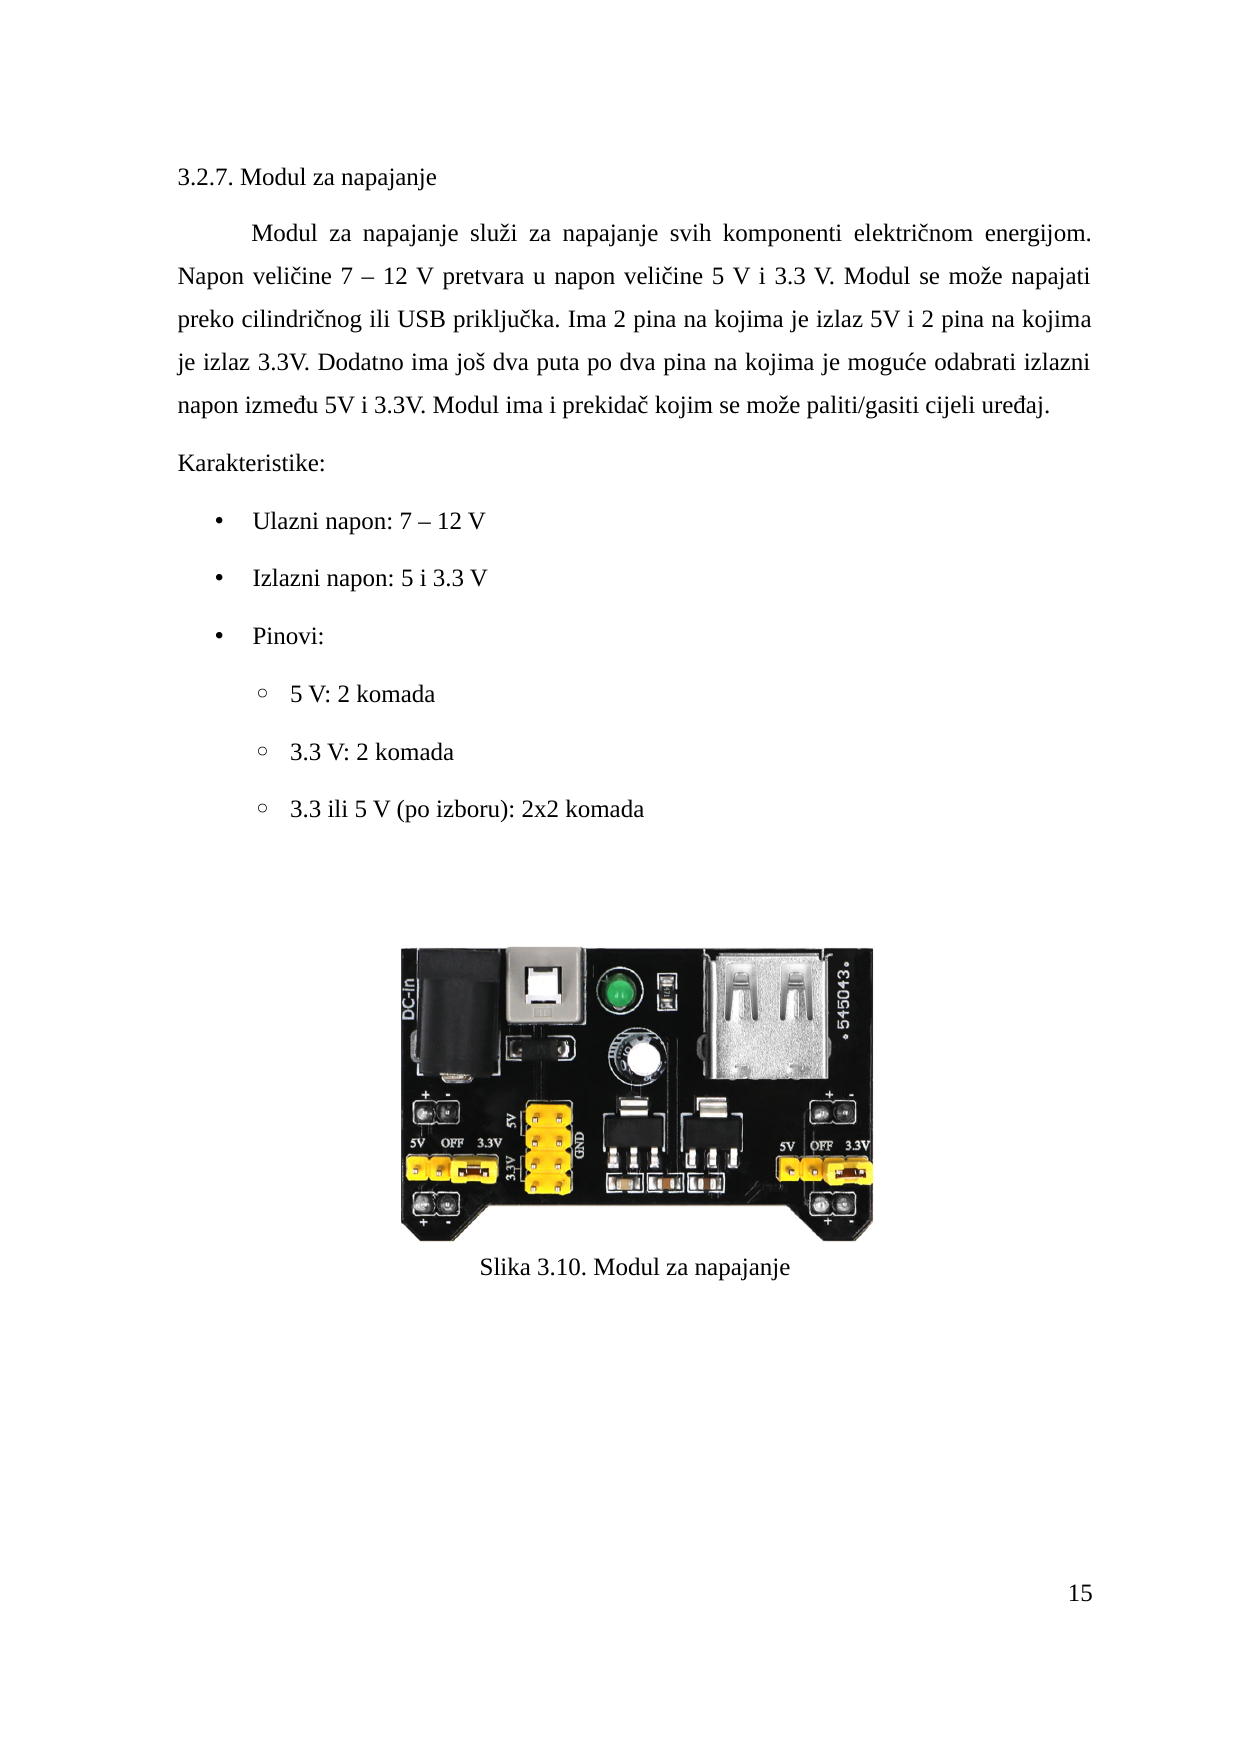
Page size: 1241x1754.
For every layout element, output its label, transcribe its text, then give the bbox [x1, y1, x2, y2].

list Ulazni napon: 7 – 12 V [215, 506, 1093, 534]
list 3.3 V: 2 komada [252, 737, 1093, 765]
list Pinovi: [215, 621, 1093, 650]
text Slika 3.10. Modul za napajanje [357, 934, 912, 1281]
text Karakteristike: [177, 448, 1093, 477]
picture [388, 933, 882, 1252]
list 3.3 ili 5 V (po izboru): 2x2 komada [252, 794, 1093, 823]
text Modul za napajanje služi za napajanje svih komponenti električnom energijom. Napon veličine 7 – 12 V pretvara u napon veličine 5 V i 3.3 V. Modul se može napajati preko cilindričnog ili USB priključka. Ima 2 pina na kojima je izlaz 5V i 2 pina na kojima je izlaz 3.3V. Dodatno ima još dva puta po dva pina na kojima je moguće odabrati izlazni napon između 5V i 3.3V. Modul ima i prekidač kojim se može paliti/gasiti cijeli uređaj. [177, 218, 1093, 419]
list Izlazni napon: 5 i 3.3 V [215, 563, 1093, 592]
list 5 V: 2 komada [252, 679, 1093, 708]
subtitle 3.2.7. Modul za napajanje [177, 162, 1093, 191]
